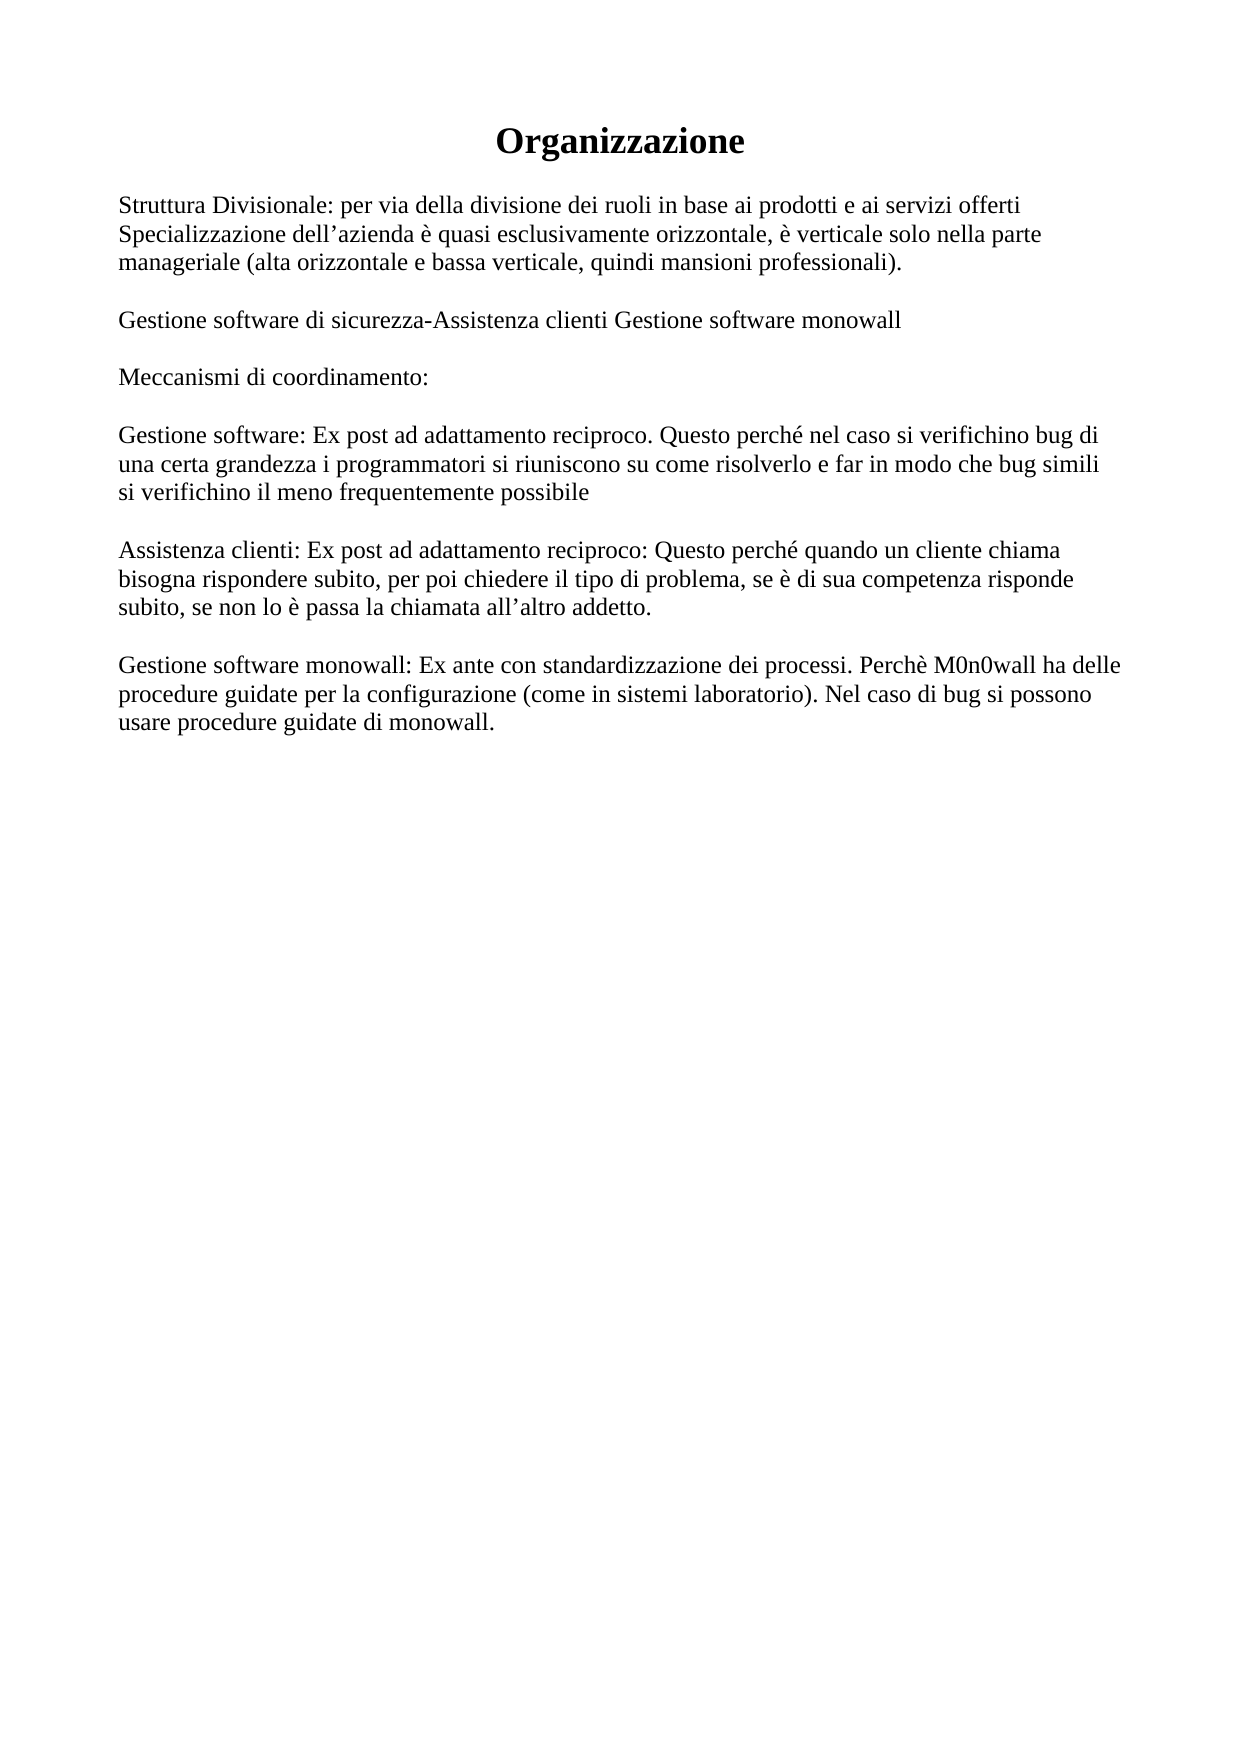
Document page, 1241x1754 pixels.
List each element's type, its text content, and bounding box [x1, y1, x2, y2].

text Assistenza clienti: Ex post ad adattamento reciproco: Questo perché quando un cliente chiama bisogna rispondere subito, per poi chiedere il tipo di problema, se è di sua competenza risponde subito, se non lo è passa la chiamata all’altro addetto. [118, 535, 1122, 621]
text Specializzazione dell’azienda è quasi esclusivamente orizzontale, è verticale solo nella parte manageriale (alta orizzontale e bassa verticale, quindi mansioni professionali). [118, 219, 1122, 276]
text Struttura Divisionale: per via della divisione dei ruoli in base ai prodotti e ai servizi offerti [118, 190, 1122, 219]
text Meccanismi di coordinamento: [118, 362, 1122, 391]
text Gestione software di sicurezza-Assistenza clienti Gestione software monowall [118, 305, 1122, 334]
text Gestione software: Ex post ad adattamento reciproco. Questo perché nel caso si verifichino bug di una certa grandezza i programmatori si riuniscono su come risolverlo e far in modo che bug simili si verifichino il meno frequentemente possibile [118, 391, 1122, 506]
text Organizzazione [118, 118, 1122, 161]
text Gestione software monowall: Ex ante con standardizzazione dei processi. Perchè M0n0wall ha delle procedure guidate per la configurazione (come in sistemi laboratorio). Nel caso di bug si possono usare procedure guidate di monowall. [118, 650, 1122, 736]
